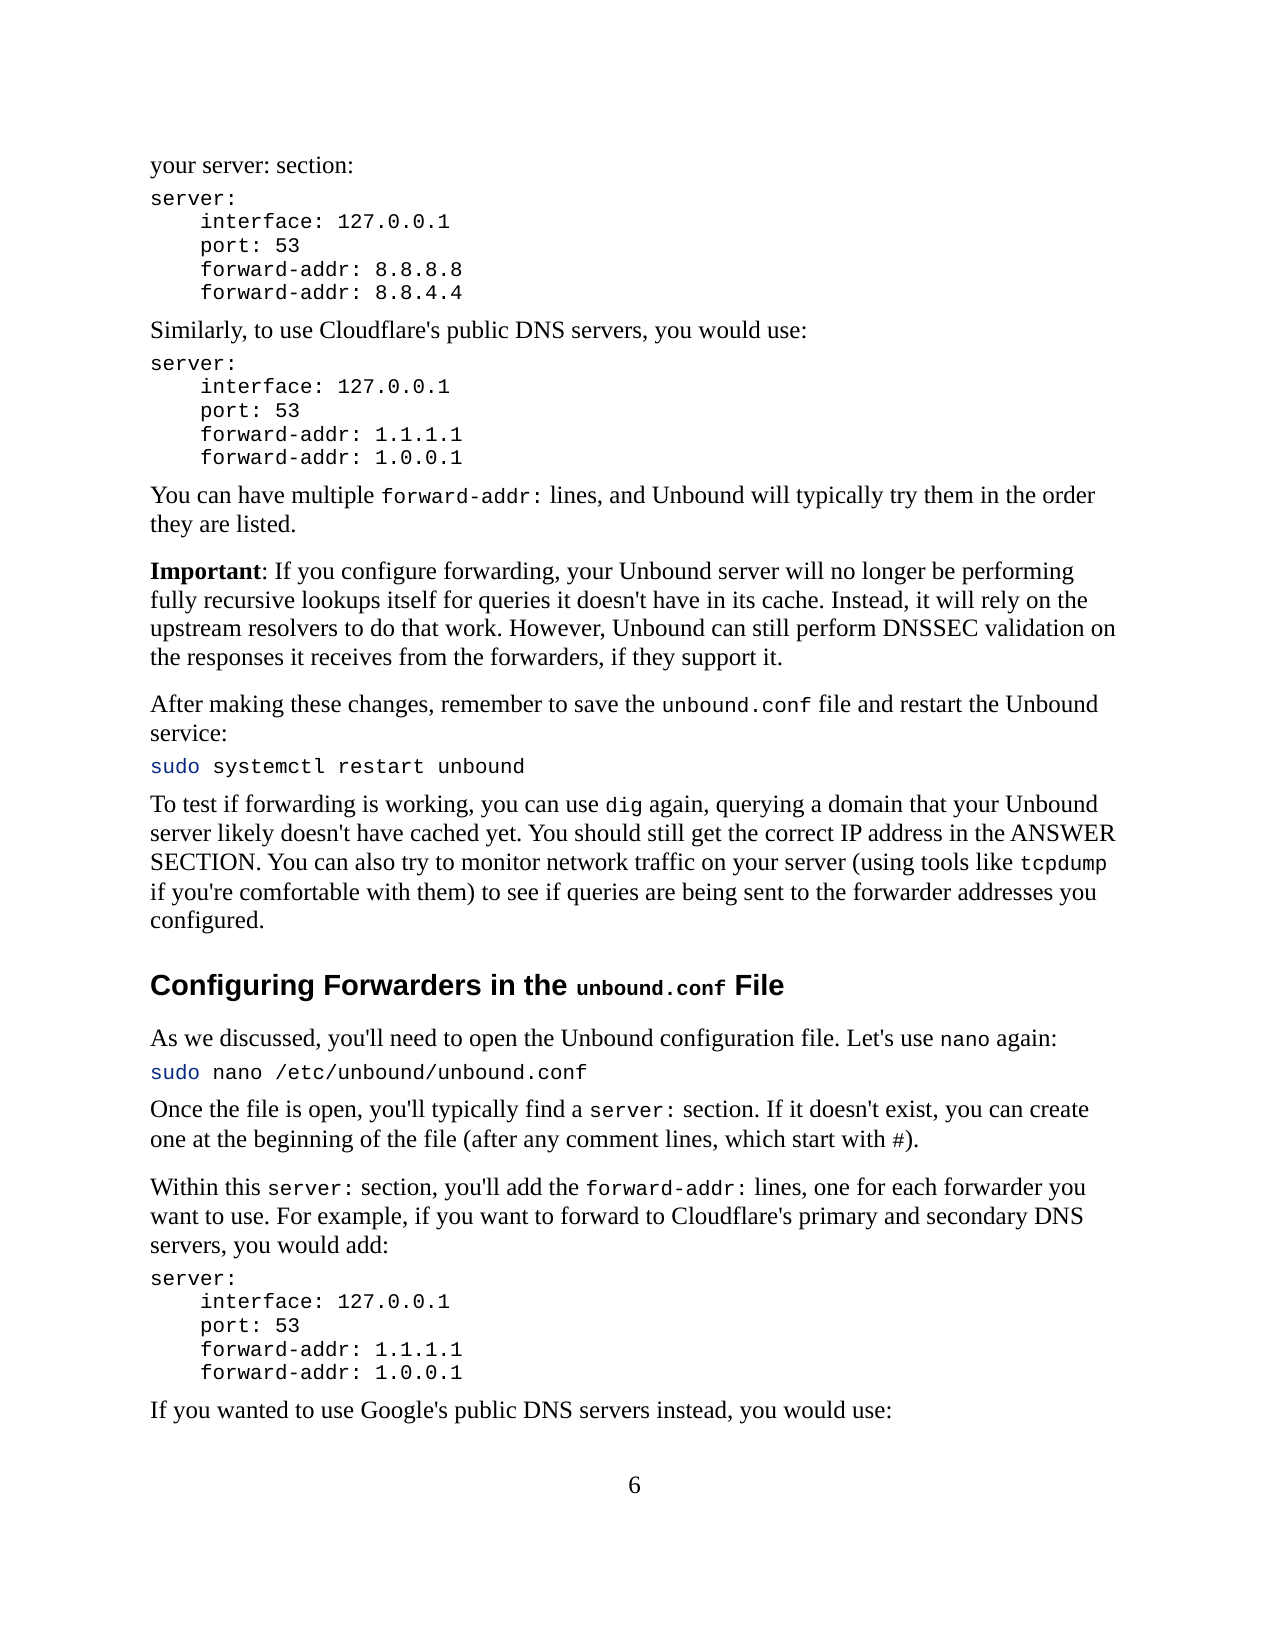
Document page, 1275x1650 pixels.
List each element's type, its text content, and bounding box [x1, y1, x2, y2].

text port: 53 [150, 1315, 1125, 1338]
text port: 53 [150, 235, 1125, 259]
subtitle Configuring Forwarders in the unbound.conf File [150, 968, 1125, 1002]
text forward-addr: 1.1.1.1 [150, 1338, 1125, 1362]
text server: [150, 353, 1125, 376]
text forward-addr: 1.1.1.1 [150, 423, 1125, 447]
text Once the file is open, you'll typically find a server: section. If it doesn't exist, you can create one at the beginning of the file (after any comment lines, which start with #). [150, 1094, 1125, 1154]
text Similarly, to use Cloudflare's public DNS servers, you would use: [150, 315, 1125, 344]
text your server: section: [150, 150, 1125, 179]
text forward-addr: 8.8.4.4 [150, 282, 1125, 306]
text If you wanted to use Google's public DNS servers instead, you would use: [150, 1395, 1125, 1423]
text You can have multiple forward-addr: lines, and Unbound will typically try them in the order they are listed. [150, 480, 1125, 538]
text interface: 127.0.0.1 [150, 211, 1125, 235]
text sudo nano /etc/unbound/unbound.conf [150, 1062, 1125, 1086]
text server: [150, 1268, 1125, 1291]
text Within this server: section, you'll add the forward-addr: lines, one for each forwarder you want to use. For example, if you want to forward to Cloudflare's primary and secondary DNS servers, you would add: [150, 1172, 1125, 1259]
text After making these changes, remember to save the unbound.conf file and restart the Unbound service: [150, 689, 1125, 747]
text sudo systemctl restart unbound [150, 756, 1125, 780]
text interface: 127.0.0.1 [150, 1291, 1125, 1315]
text forward-addr: 1.0.0.1 [150, 1362, 1125, 1386]
text forward-addr: 1.0.0.1 [150, 447, 1125, 471]
text port: 53 [150, 400, 1125, 423]
text As we discussed, you'll need to open the Unbound configuration file. Let's use nano again: [150, 1023, 1125, 1053]
text To test if forwarding is working, you can use dig again, querying a domain that your Unbound server likely doesn't have cached yet. You should still get the correct IP address in the ANSWER SECTION. You can also try to monitor network traffic on your server (using tools like tcpdump if you're comfortable with them) to see if queries are being sent to the forwarder addresses you configured. [150, 789, 1125, 934]
text server: [150, 188, 1125, 211]
text Important: If you configure forwarding, your Unbound server will no longer be performing fully recursive lookups itself for queries it doesn't have in its cache. Instead, it will rely on the upstream resolvers to do that work. However, Unbound can still perform DNSSEC validation on the responses it receives from the forwarders, if they support it. [150, 556, 1125, 671]
text interface: 127.0.0.1 [150, 376, 1125, 400]
text forward-addr: 8.8.8.8 [150, 259, 1125, 282]
